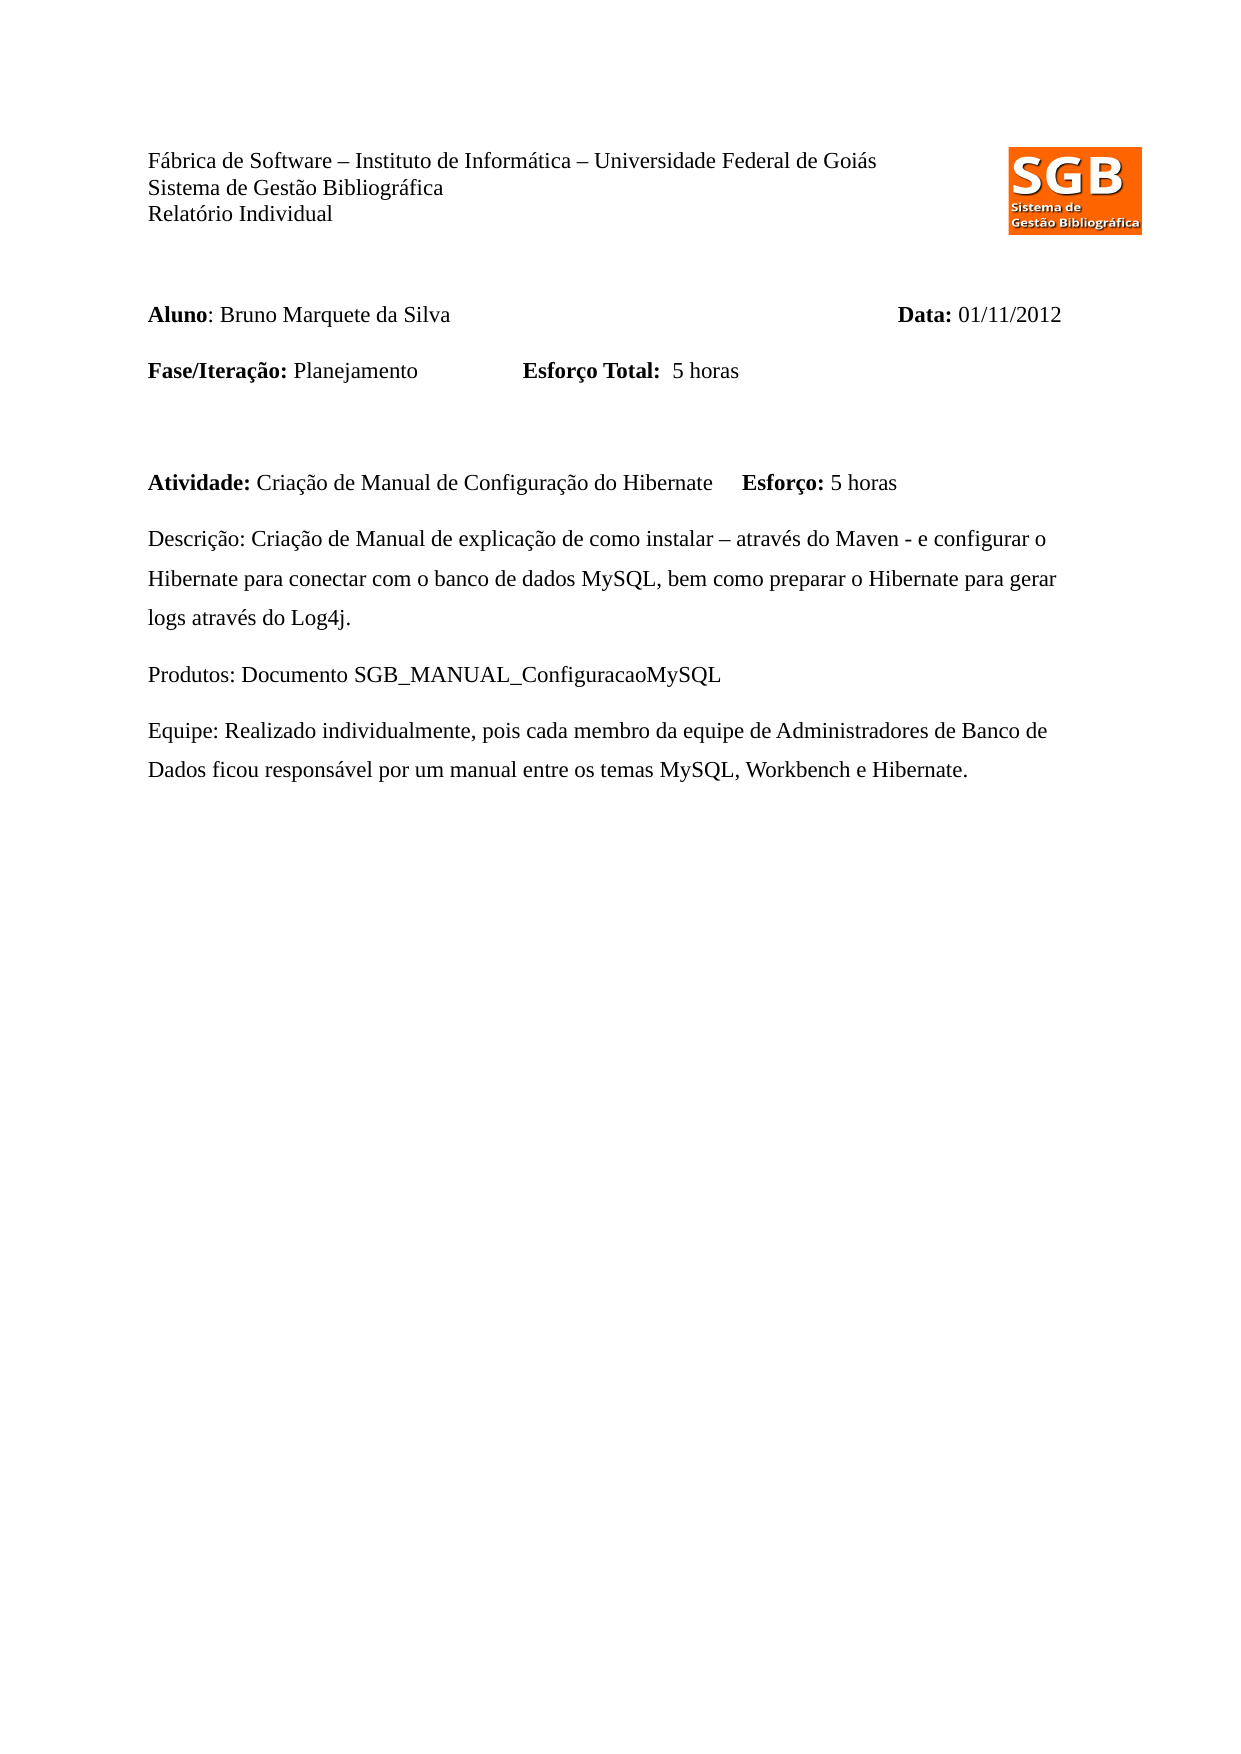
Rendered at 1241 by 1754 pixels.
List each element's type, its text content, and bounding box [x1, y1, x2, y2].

picture [1008, 147, 1142, 235]
text Atividade: Criação de Manual de Configuração do Hibernate Esforço: 5 horas [148, 469, 1093, 496]
text Fase/Iteração: Planejamento Esforço Total: 5 horas [148, 357, 1093, 383]
text Aluno: Bruno Marquete da Silva Data: 01/11/2012 [148, 301, 1093, 327]
text Equipe: Realizado individualmente, pois cada membro da equipe de Administradores de Banco de Dados ficou responsável por um manual entre os temas MySQL, Workbench e Hibernate. [148, 717, 1093, 783]
text Produtos: Documento SGB_MANUAL_ConfiguracaoMySQL [148, 661, 1093, 687]
text Descrição: Criação de Manual de explicação de como instalar – através do Maven - e configurar o Hibernate para conectar com o banco de dados MySQL, bem como preparar o Hibernate para gerar logs através do Log4j. [148, 526, 1093, 631]
